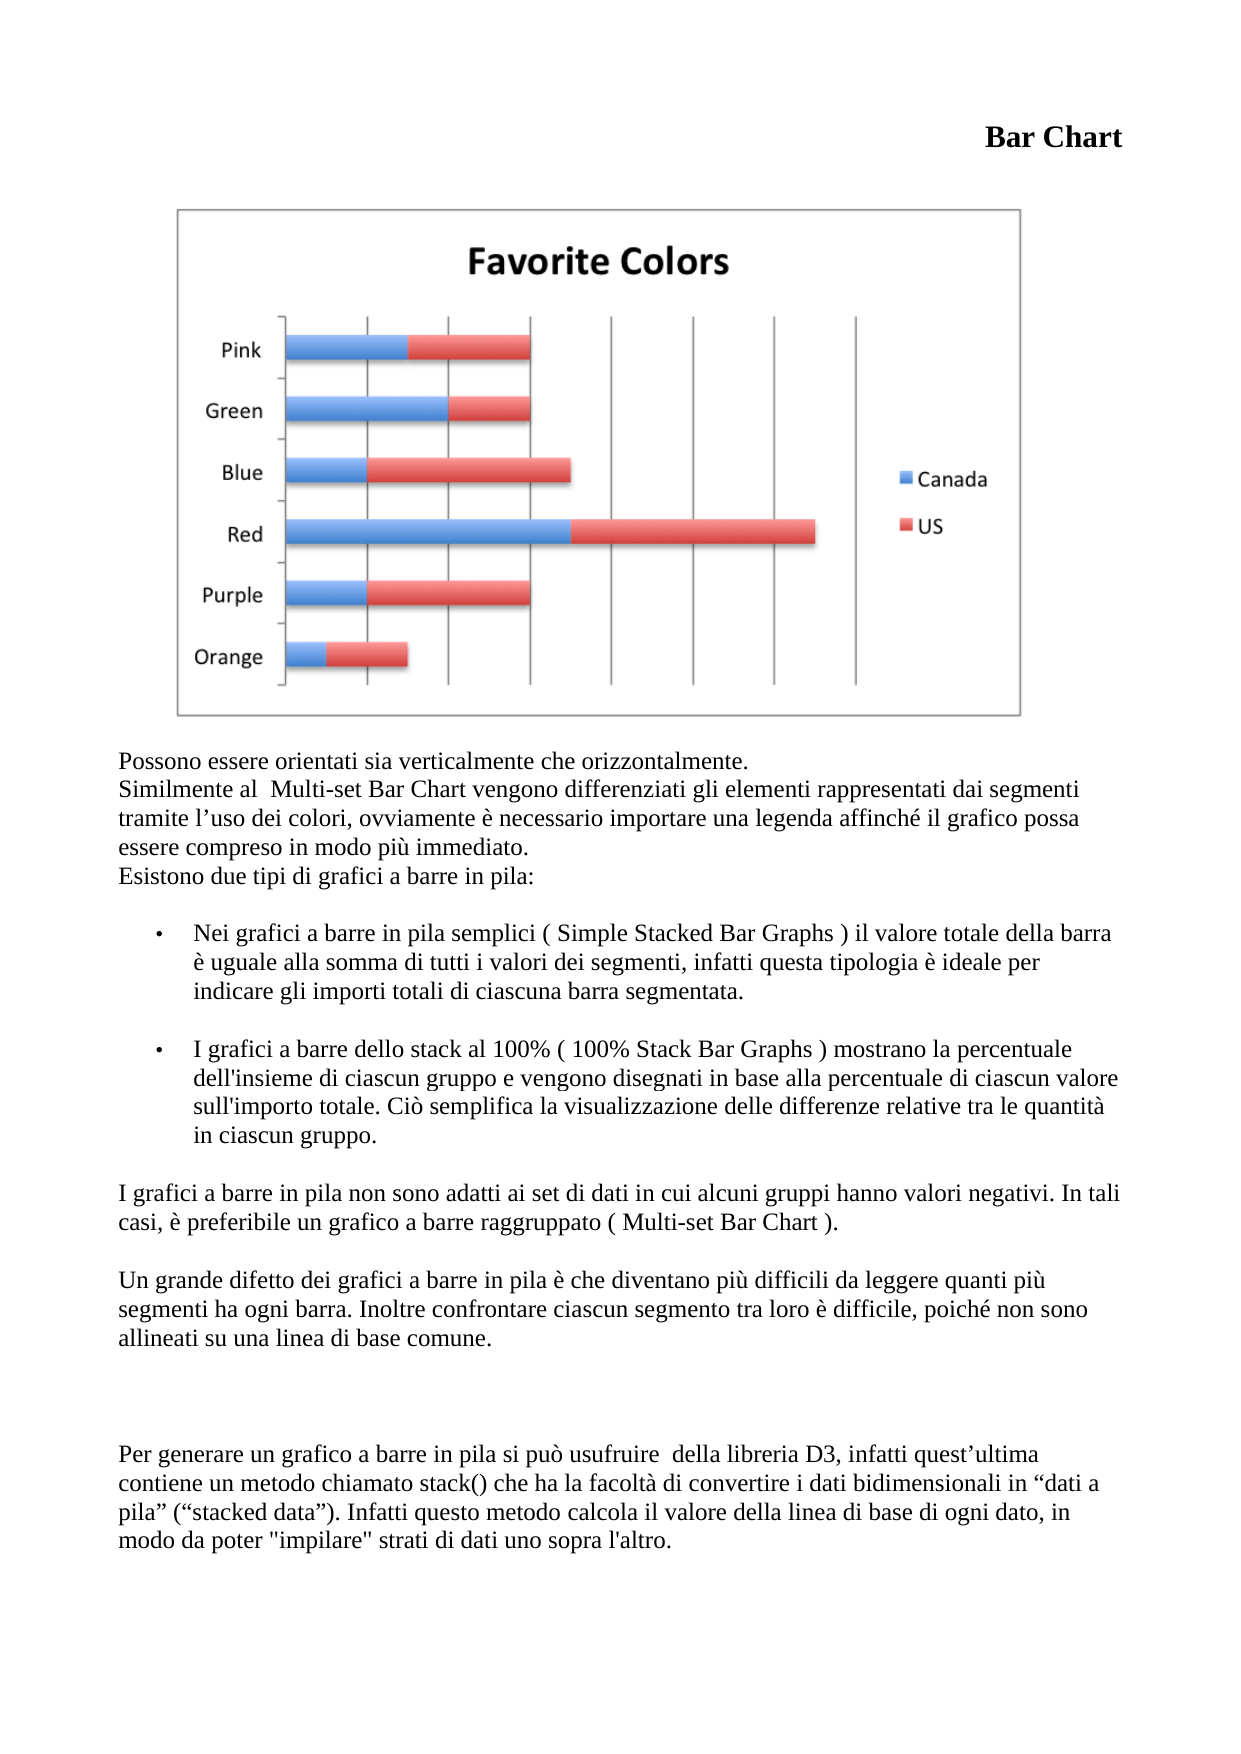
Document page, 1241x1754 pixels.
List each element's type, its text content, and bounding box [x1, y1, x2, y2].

list I grafici a barre dello stack al 100% ( 100% Stack Bar Graphs ) mostrano la percentuale dell'insieme di ciascun gruppo e vengono disegnati in base alla percentuale di ciascun valore sull'importo totale. Ciò semplifica la visualizzazione delle differenze relative tra le quantità in ciascun gruppo. [156, 1034, 1122, 1149]
text Similmente al Multi-set Bar Chart vengono differenziati gli elementi rappresentati dai segmenti tramite l’uso dei colori, ovviamente è necessario importare una legenda affinché il grafico possa essere compreso in modo più immediato. [118, 774, 1122, 861]
text Un grande difetto dei grafici a barre in pila è che diventano più difficili da leggere quanti più segmenti ha ogni barra. Inoltre confrontare ciascun segmento tra loro è difficile, poiché non sono allineati su una linea di base comune. [118, 1265, 1122, 1352]
list Nei grafici a barre in pila semplici ( Simple Stacked Bar Graphs ) il valore totale della barra è uguale alla somma di tutti i valori dei segmenti, infatti questa tipologia è ideale per indicare gli importi totali di ciascuna barra segmentata. [156, 918, 1122, 1004]
text Per generare un grafico a barre in pila si può usufruire della libreria D3, infatti quest’ultima contiene un metodo chiamato stack() che ha la facoltà di convertire i dati bidimensionali in “dati a pila” (“stacked data”). Infatti questo metodo calcola il valore della linea di base di ogni dato, in modo da poter "impilare" strati di dati uno sopra l'altro. [118, 1439, 1122, 1554]
text I grafici a barre in pila non sono adatti ai set di dati in cui alcuni gruppi hanno valori negativi. In tali casi, è preferibile un grafico a barre raggruppato ( Multi-set Bar Chart ). [118, 1178, 1122, 1236]
text Esistono due tipi di grafici a barre in pila: [118, 861, 1122, 889]
text Possono essere orientati sia verticalmente che orizzontalmente. [118, 746, 1122, 774]
picture [176, 208, 1022, 717]
